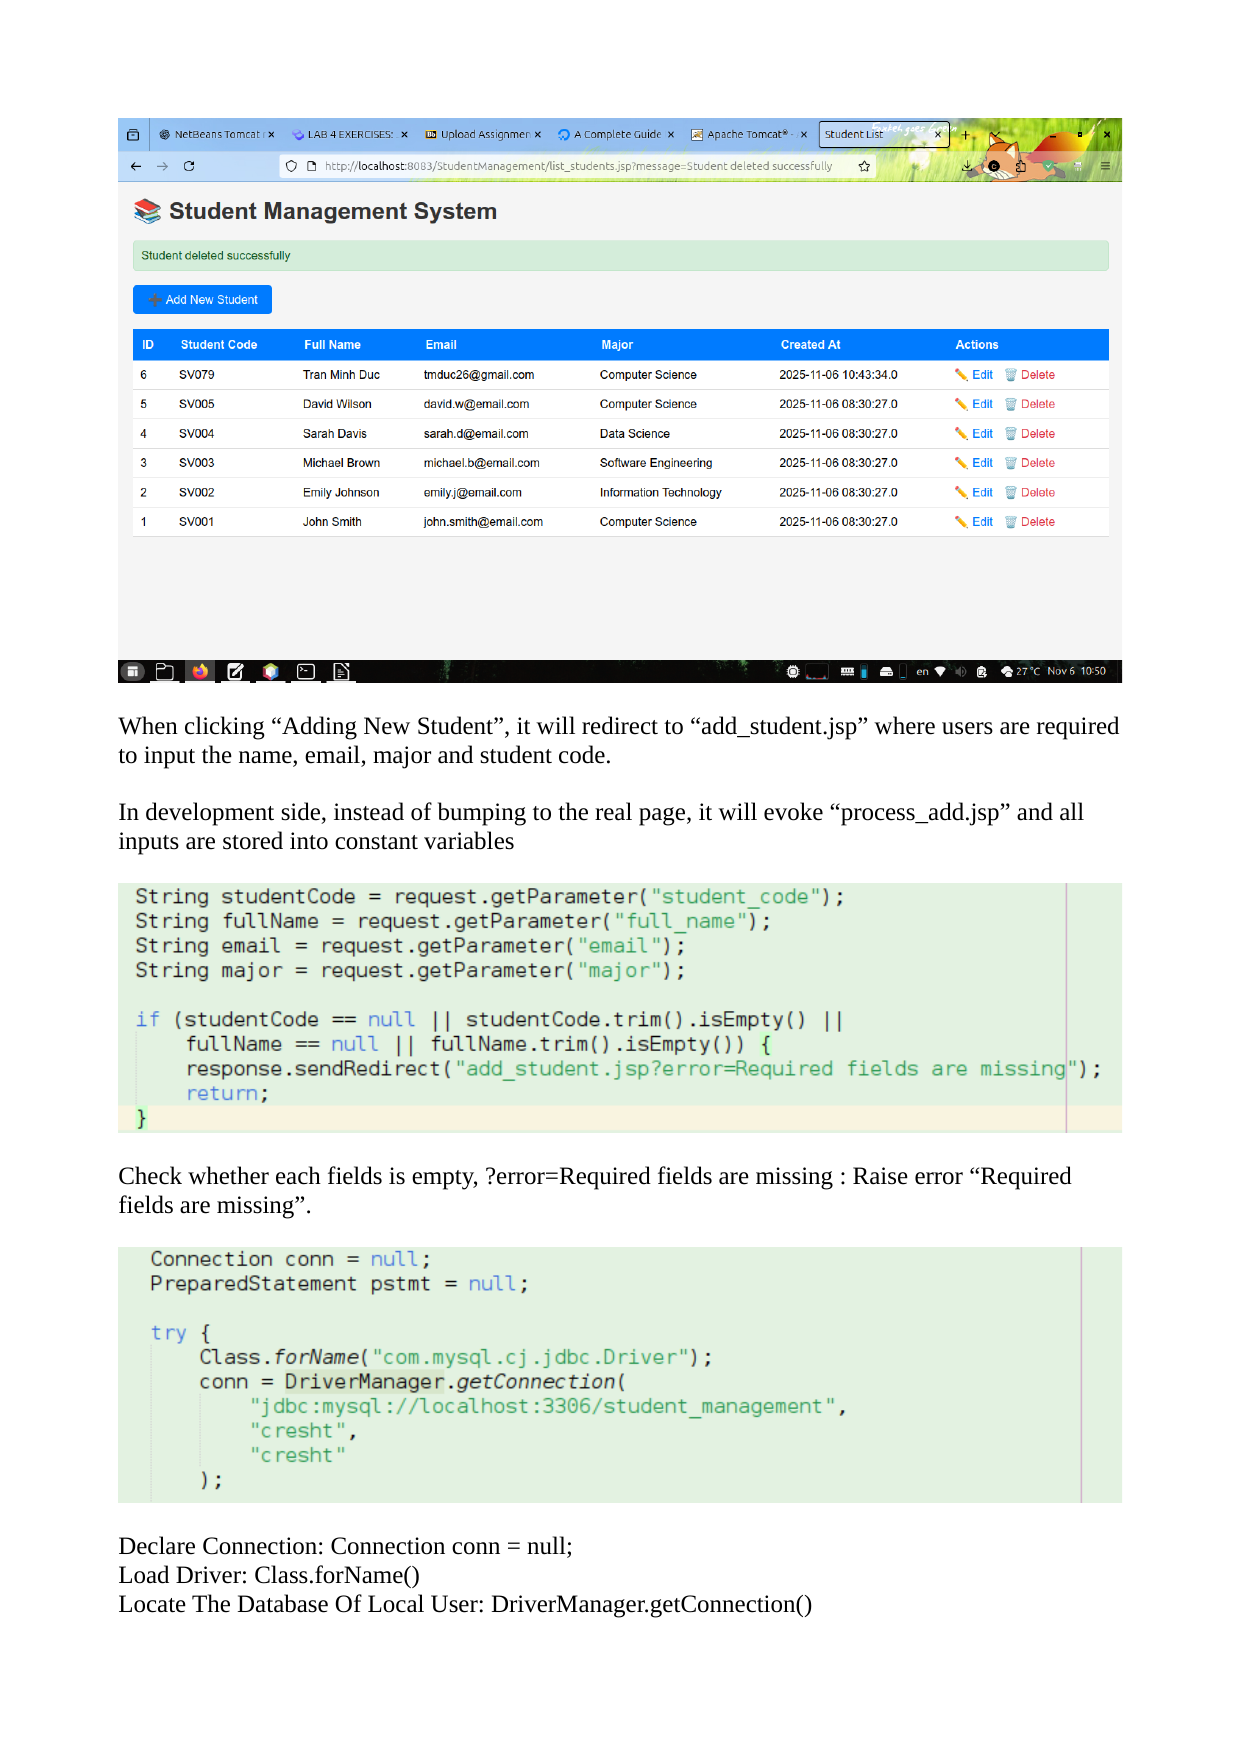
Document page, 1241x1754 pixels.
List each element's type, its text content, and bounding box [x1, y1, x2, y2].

text In development side, instead of bumping to the real page, it will evoke “process_add.jsp” and all inputs are stored into constant variables [118, 797, 1122, 855]
text Declare Connection: Connection conn = null; [118, 1531, 1122, 1560]
text Check whether each fields is empty, ?error=Required fields are missing : Raise error “Required fields are missing”. [118, 1161, 1122, 1218]
picture [118, 118, 1123, 683]
text When clicking “Adding New Student”, it will redirect to “add_student.jsp” where users are required to input the name, email, major and student code. [118, 711, 1122, 769]
text Load Driver: Class.forName() [118, 1560, 1122, 1589]
picture [118, 883, 1123, 1133]
picture [118, 1247, 1123, 1503]
text Locate The Database Of Local User: DriverManager.getConnection() [118, 1589, 1122, 1618]
